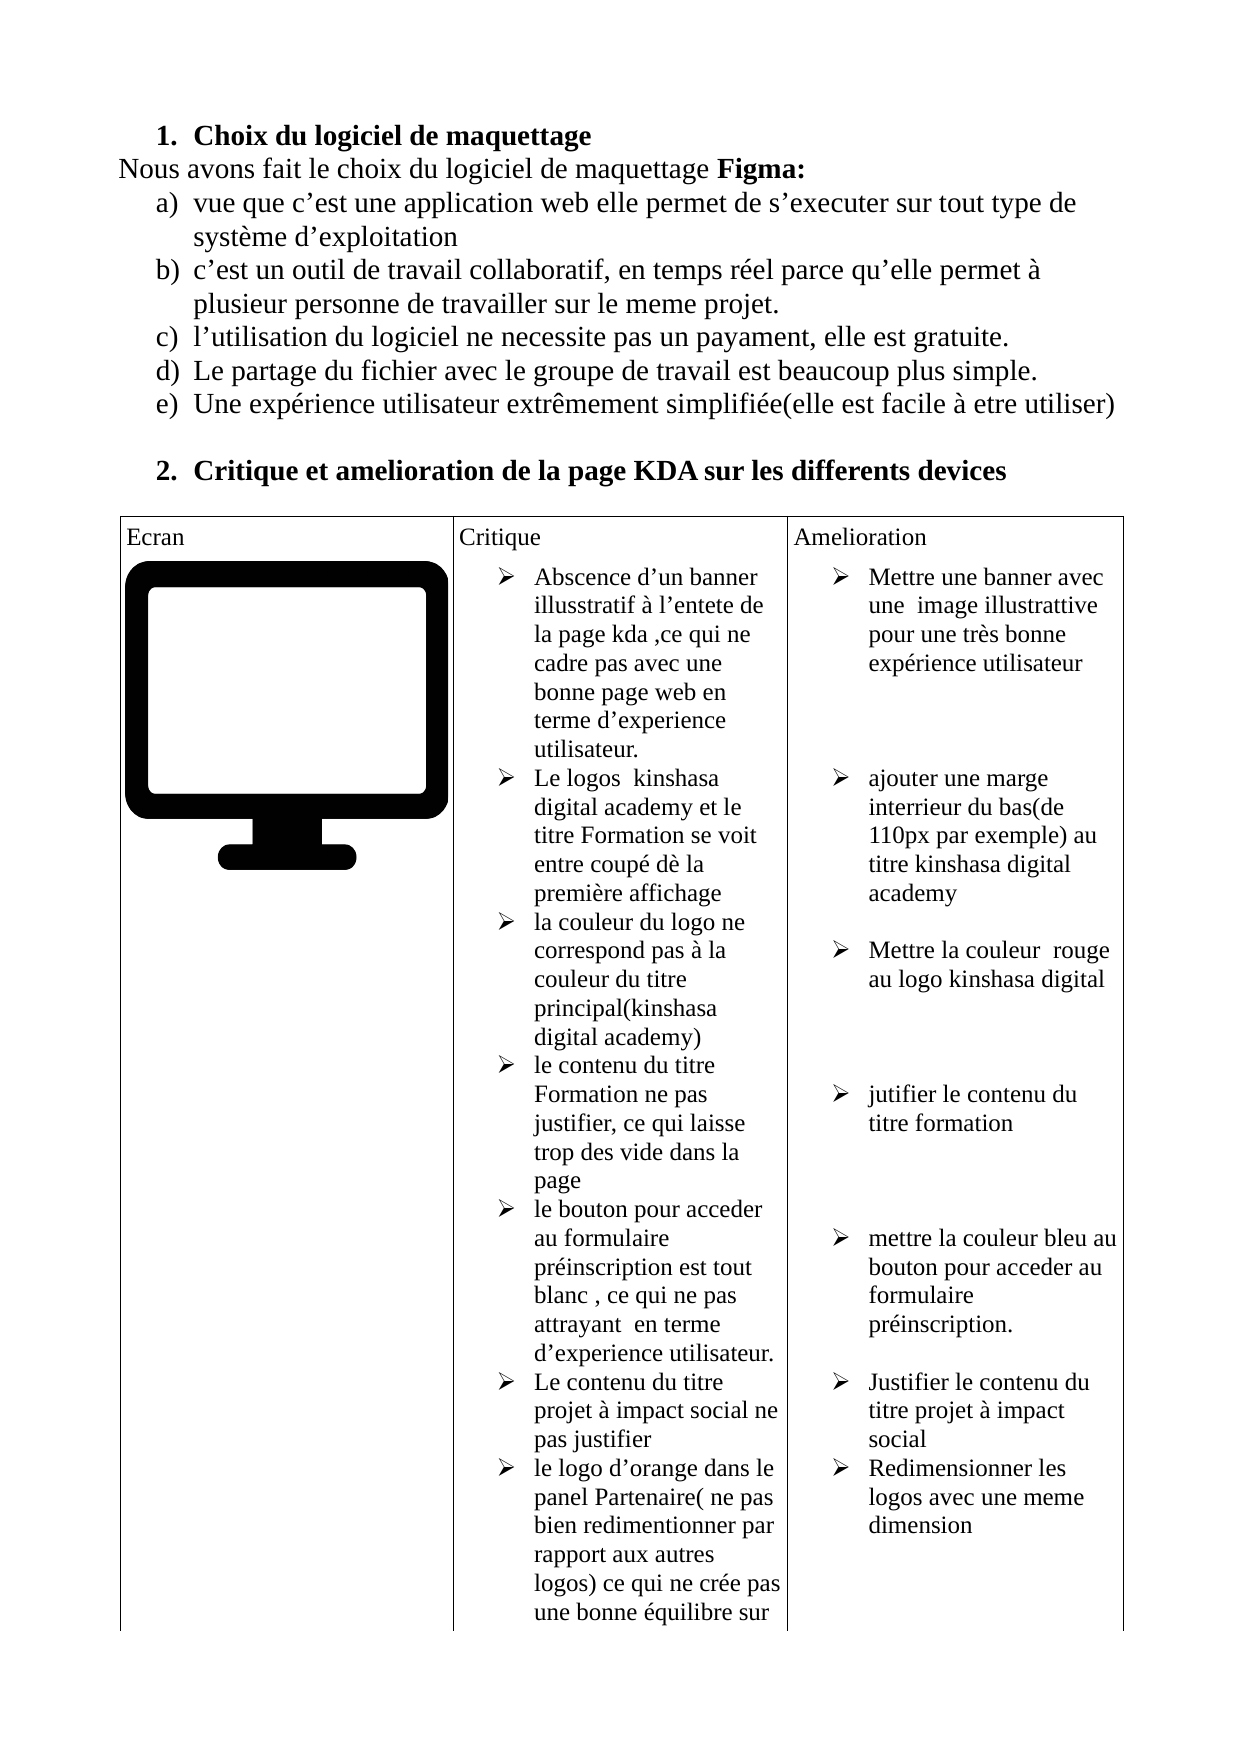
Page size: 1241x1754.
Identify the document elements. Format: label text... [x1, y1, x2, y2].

table_header Amelioration [788, 517, 1123, 556]
list Le partage du fichier avec le groupe de travail est beaucoup plus simple. [156, 353, 1122, 386]
list Une expérience utilisateur extrêmement simplifiée(elle est facile à etre utiliser) [156, 386, 1122, 420]
table_cell Abscence d’un banner illusstratif à l’entete de la page kda ,ce qui ne cadre pas avec une bonne page web en terme d’experience utilisateur. Le logos kinshasa digital academy et le titre Formation se voit entre coupé dè la première affichage la couleur du logo ne correspond pas à la couleur du titre principal(kinshasa digital academy) le contenu du titre Formation ne pas justifier, ce qui laisse trop des vide dans la page le bouton pour acceder au formulaire préinscription est tout blanc , ce qui ne pas attrayant en terme d’experience utilisateur. Le contenu du titre projet à impact social ne pas justifier le logo d’orange dans le panel Partenaire( ne pas bien redimentionner par rapport aux autres logos) ce qui ne crée pas une bonne équilibre sur la page. Le contenu du titre (critères d’admissions et Méthodologie) ne pas jusfier le contenu de la FAQ ne pas aussi justifier les inputs text et les selects du formulaire de contact sont beaucoup trop long ce qui encombre la page initulement. [454, 556, 787, 1631]
table_cell [121, 556, 453, 1631]
list Critique et amelioration de la page KDA sur les differents devices [156, 453, 1122, 487]
list l’utilisation du logiciel ne necessite pas un payament, elle est gratuite. [156, 319, 1122, 353]
list c’est un outil de travail collaboratif, en temps réel parce qu’elle permet à plusieur personne de travailler sur le meme projet. [156, 252, 1122, 319]
table_cell Mettre une banner avec une image illustrattive pour une très bonne expérience utilisateur ajouter une marge interrieur du bas(de 110px par exemple) au titre kinshasa digital academy Mettre la couleur rouge au logo kinshasa digital jutifier le contenu du titre formation mettre la couleur bleu au bouton pour acceder au formulaire préinscription. Justifier le contenu du titre projet à impact social Redimensionner les logos avec une meme dimension Justifier le contenu du titre critère d’admission et Méthodologie Justifier le contenu de la FAQ Diminuer la taille des inputs text et Select du formulaire contact. [788, 556, 1123, 1631]
table_header Critique [454, 517, 787, 556]
list Choix du logiciel de maquettage [156, 118, 1122, 152]
list vue que c’est une application web elle permet de s’executer sur tout type de système d’exploitation [156, 185, 1122, 252]
picture [125, 561, 449, 870]
table_header Ecran [121, 517, 453, 556]
text Nous avons fait le choix du logiciel de maquettage Figma: [118, 152, 1122, 185]
